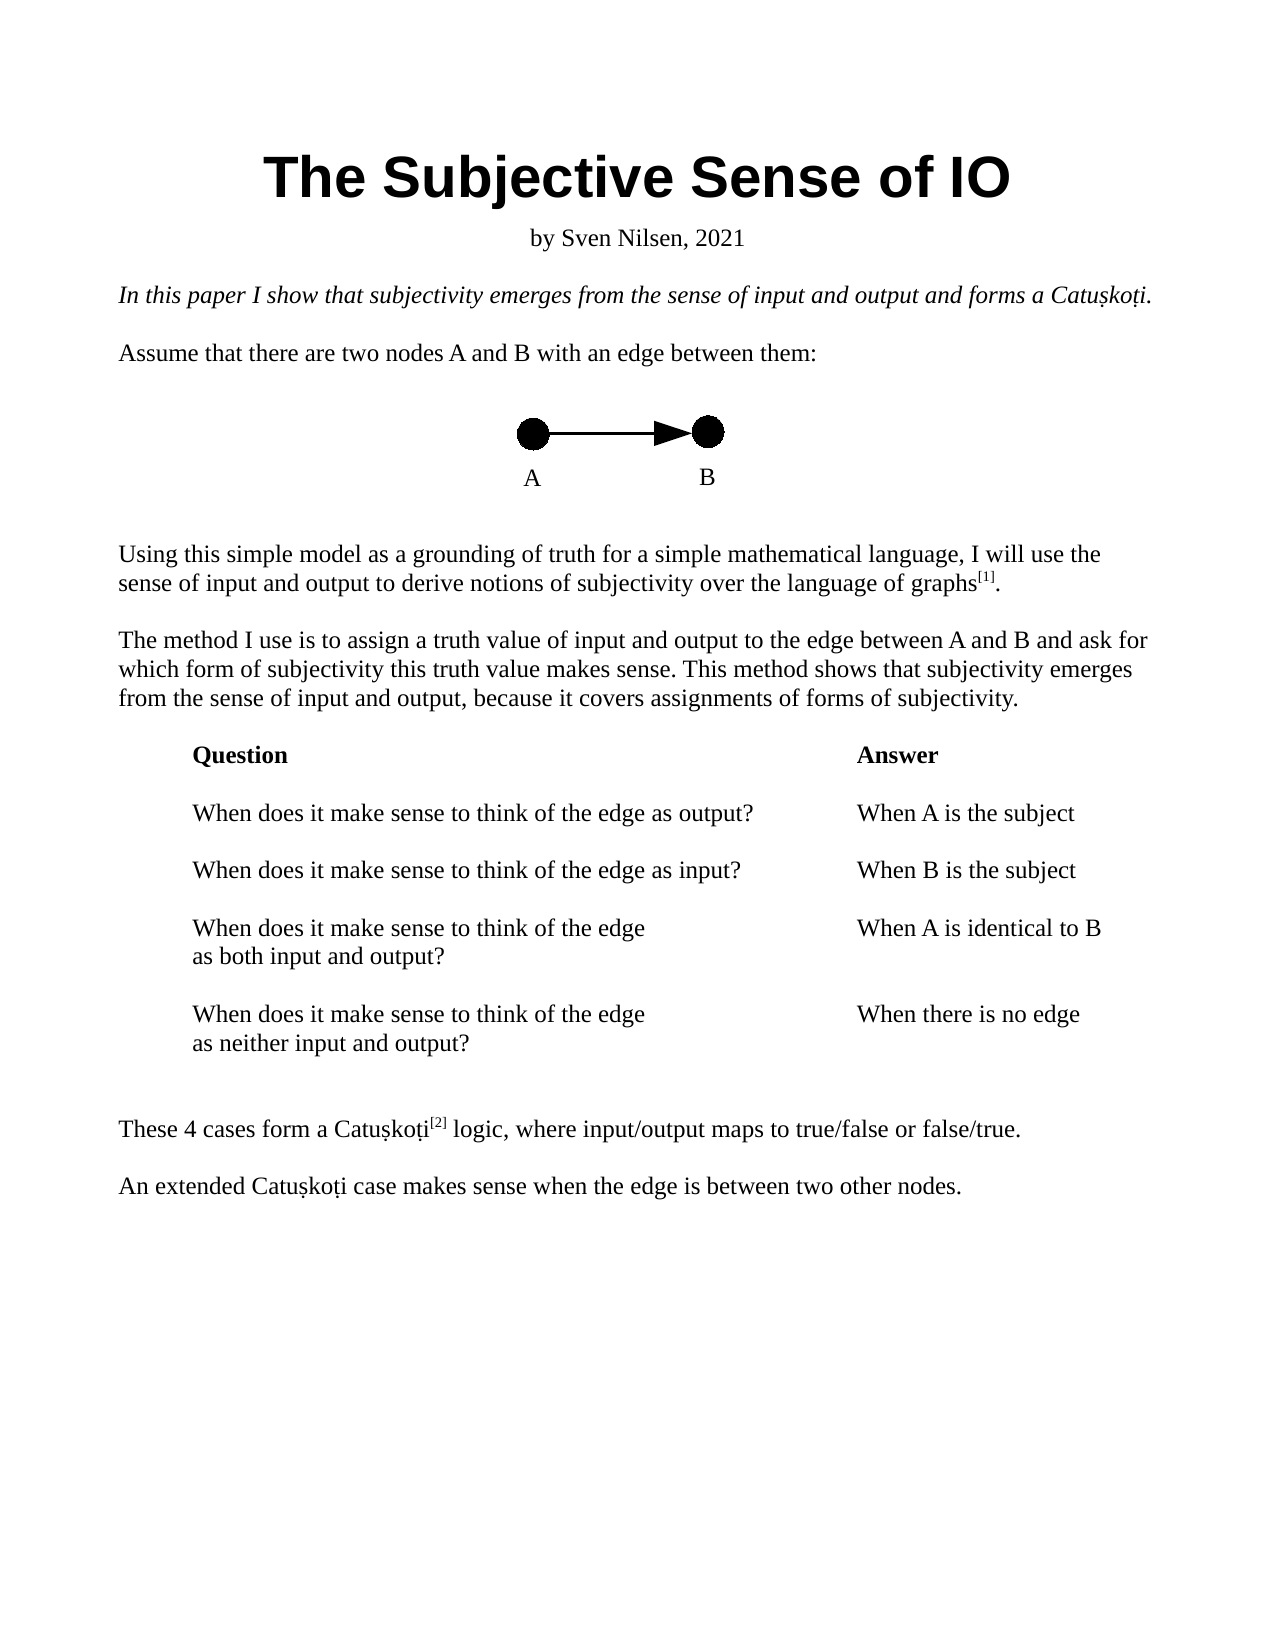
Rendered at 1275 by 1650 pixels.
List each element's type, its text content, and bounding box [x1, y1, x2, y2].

text Assume that there are two nodes A and B with an edge between them: [118, 338, 1157, 366]
text The method I use is to assign a truth value of input and output to the edge between A and B and ask for which form of subjectivity this truth value makes sense. This method shows that subjectivity emerges from the sense of input and output, because it covers assignments of forms of subjectivity. [118, 625, 1157, 711]
title The Subjective Sense of IO [118, 143, 1157, 210]
text When does it make sense to think of the edge When A is identical to B as both input and output? [118, 913, 1157, 970]
text Using this simple model as a grounding of truth for a simple mathematical language, I will use the sense of input and output to derive notions of subjectivity over the language of graphs[1]. [118, 539, 1157, 596]
text In this paper I show that subjectivity emerges from the sense of input and output and forms a Catuṣkoṭi. [118, 280, 1157, 309]
text When does it make sense to think of the edge as output? When A is the subject [118, 798, 1157, 826]
text When does it make sense to think of the edge as input? When B is the subject [118, 855, 1157, 884]
text When does it make sense to think of the edge When there is no edge as neither input and output? [118, 999, 1157, 1056]
text by Sven Nilsen, 2021 [118, 223, 1157, 251]
text An extended Catuṣkoṭi case makes sense when the edge is between two other nodes. [118, 1171, 1157, 1200]
text Question Answer [118, 740, 1157, 769]
text These 4 cases form a Catuṣkoṭi[2] logic, where input/output maps to true/false or false/true. [118, 1114, 1157, 1143]
